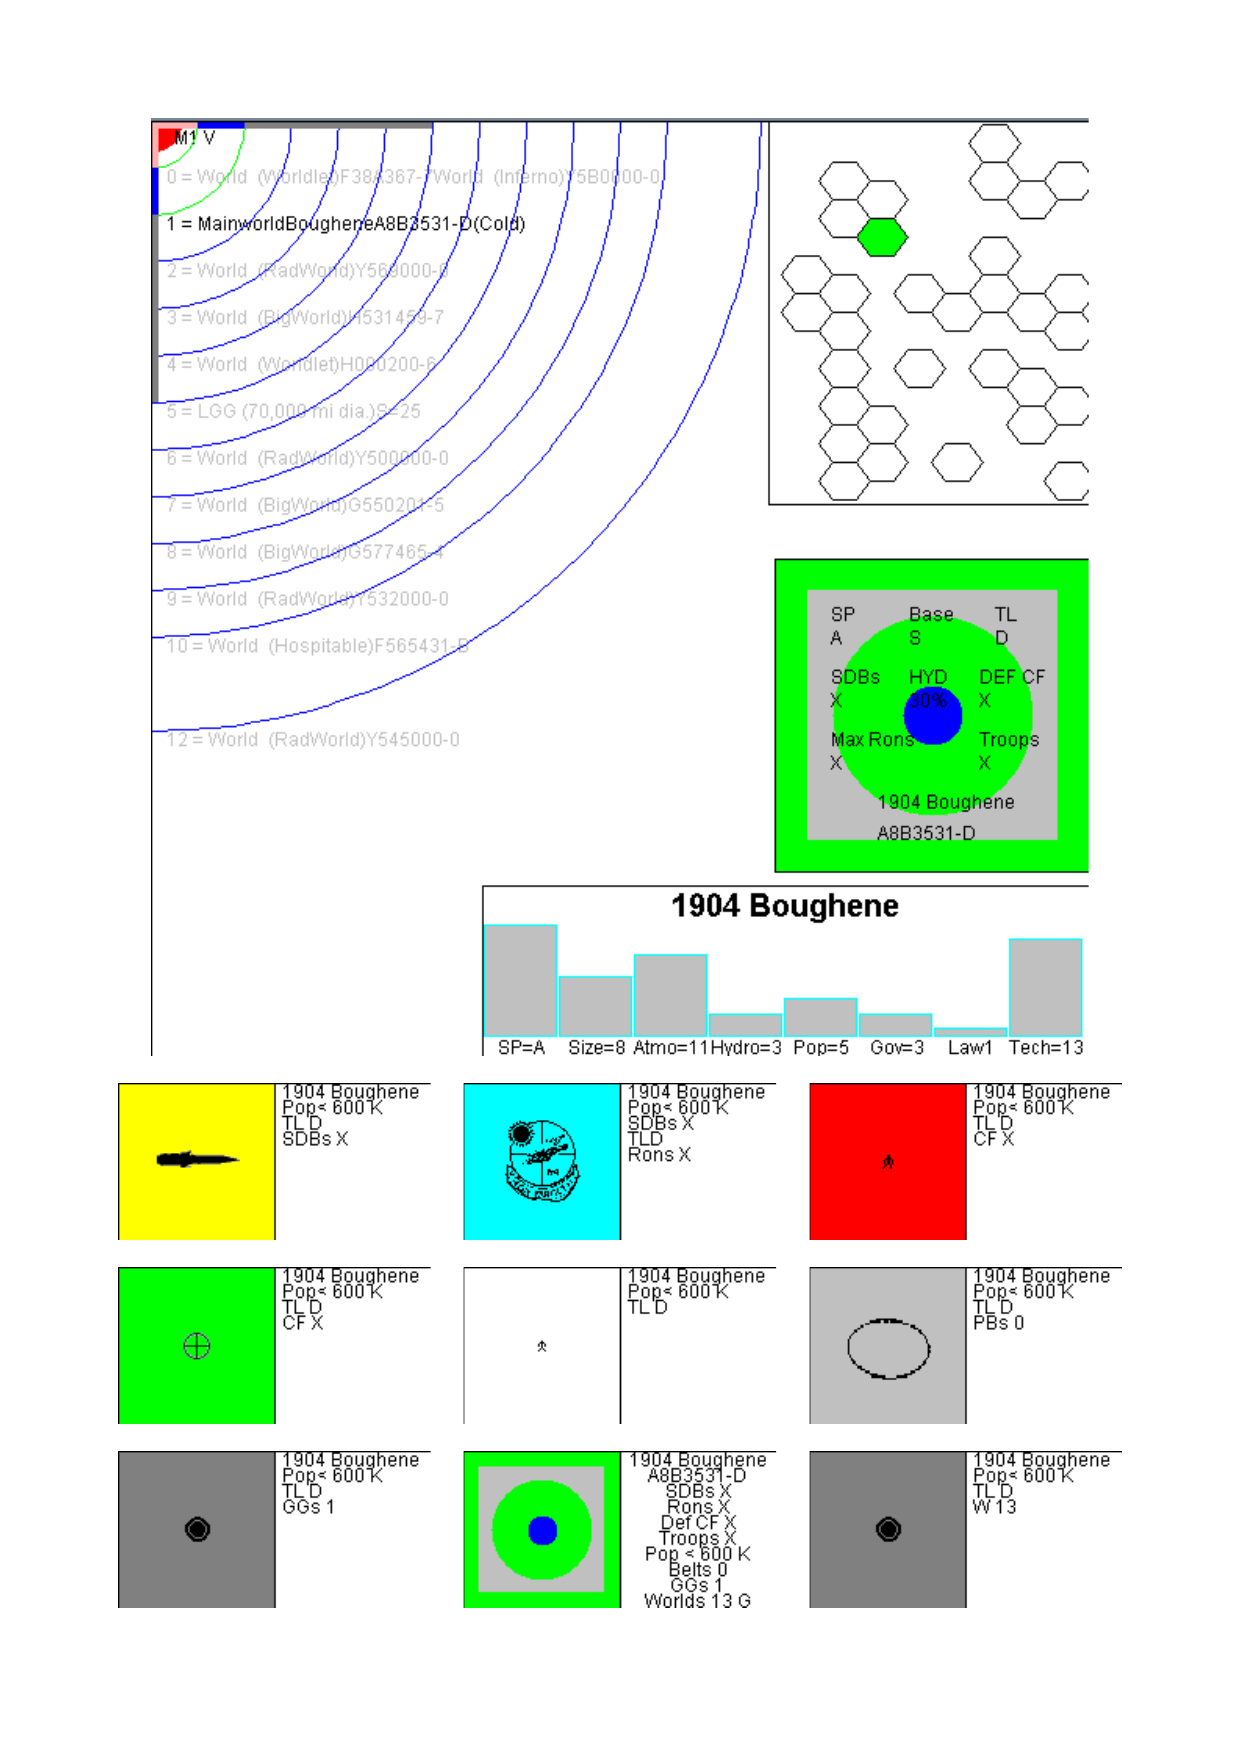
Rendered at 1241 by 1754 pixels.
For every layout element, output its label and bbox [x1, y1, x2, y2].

picture [809, 1083, 1122, 1240]
picture [118, 1451, 431, 1608]
picture [118, 1267, 431, 1424]
picture [118, 1083, 431, 1240]
picture [809, 1267, 1122, 1424]
picture [463, 1267, 777, 1424]
picture [809, 1451, 1122, 1608]
picture [151, 118, 1089, 1056]
picture [463, 1083, 777, 1240]
picture [463, 1451, 777, 1608]
